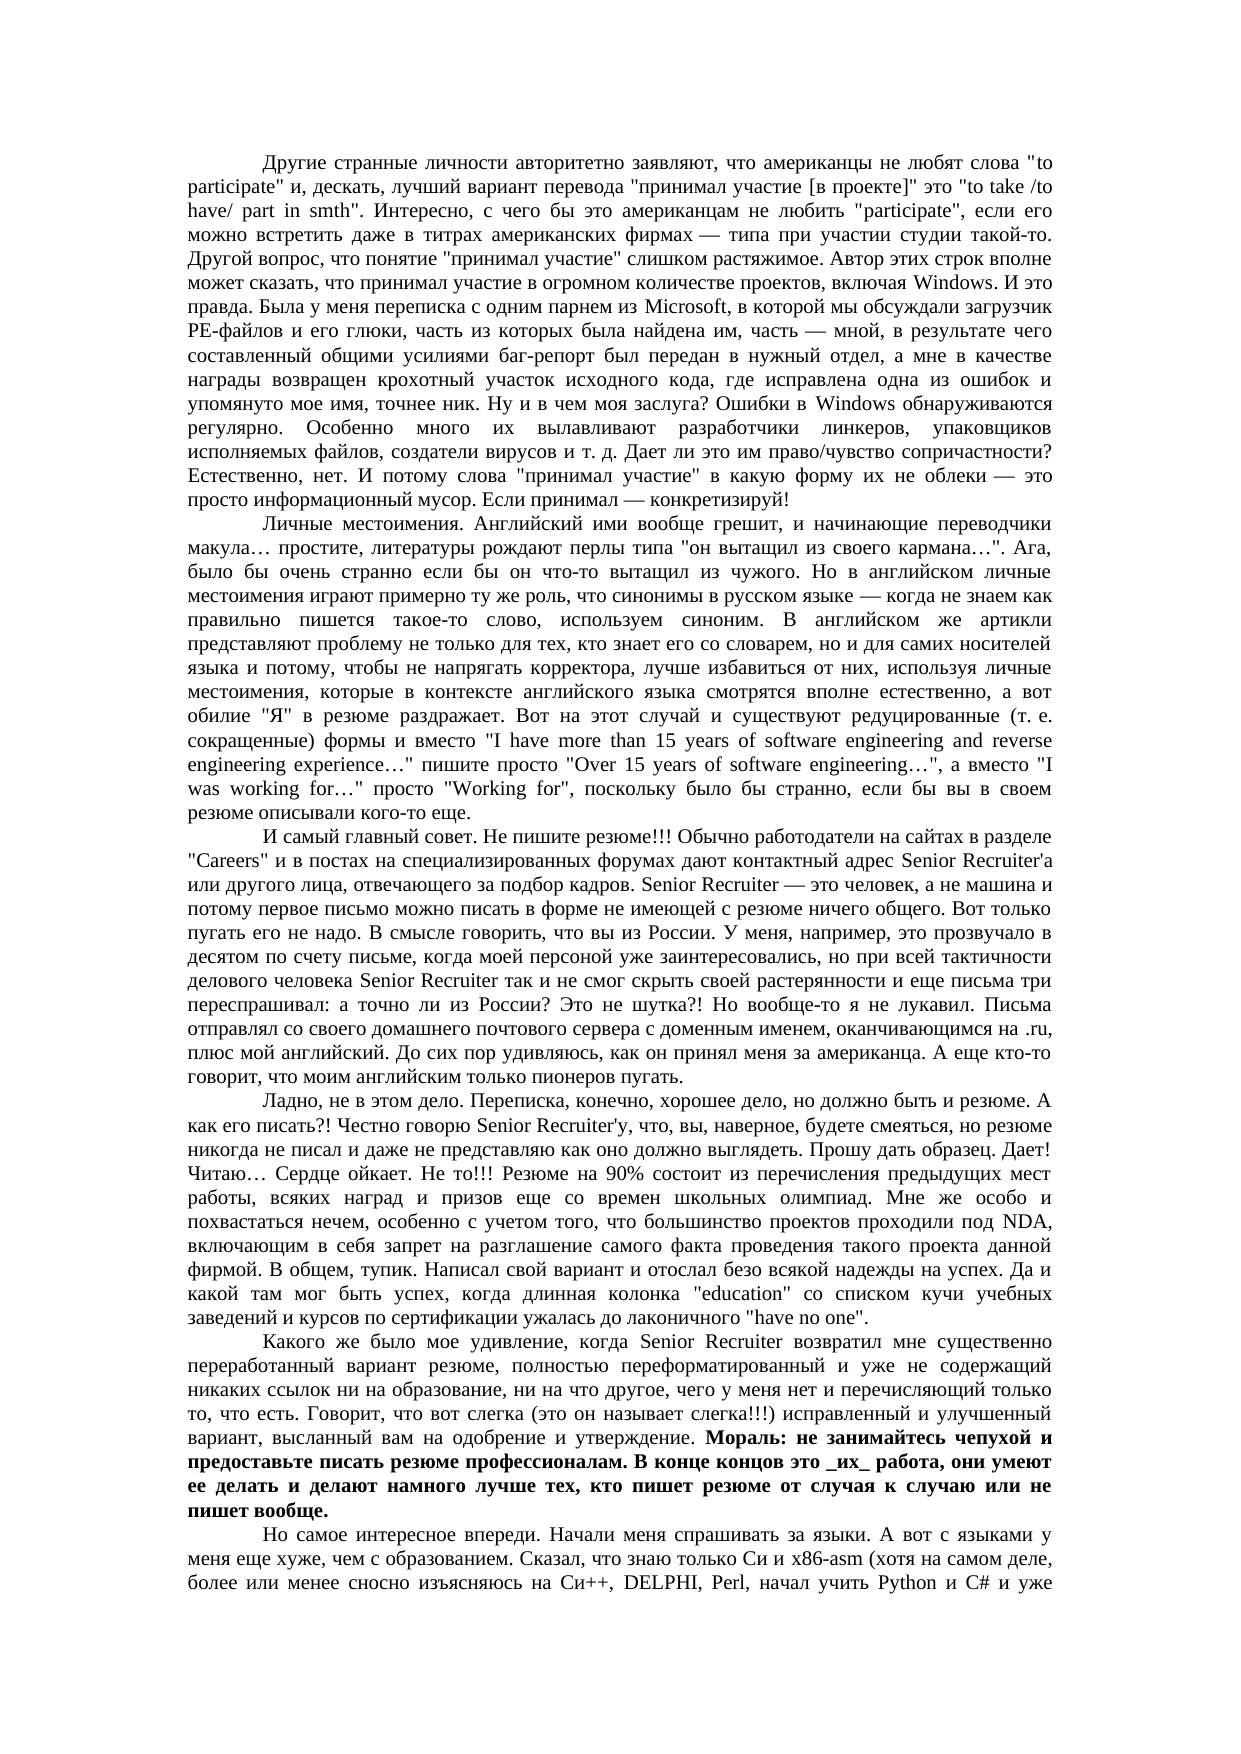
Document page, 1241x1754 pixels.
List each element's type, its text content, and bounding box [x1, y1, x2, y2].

text Ладно, не в этом дело. Переписка, конечно, хорошее дело, но должно быть и резюме. А как его писать?! Честно говорю Senior Recruiter'у, что, вы, наверное, будете смеяться, но резюме никогда не писал и даже не представляю как оно должно выглядеть. Прошу дать образец. Дает! Читаю… Сердце ойкает. Не то!!! Резюме на 90% состоит из перечисления предыдущих мест работы, всяких наград и призов еще со времен школьных олимпиад. Мне же особо и похвастаться нечем, особенно с учетом того, что большинство проектов проходили под NDA, включающим в себя запрет на разглашение самого факта проведения такого проекта данной фирмой. В общем, тупик. Написал свой вариант и отослал безо всякой надежды на успех. Да и какой там мог быть успех, когда длинная колонка "education" со списком кучи учебных заведений и курсов по сертификации ужалась до лаконичного "have no one". [187, 1088, 1053, 1329]
text Какого же было мое удивление, когда Senior Recruiter возвратил мне существенно переработанный вариант резюме, полностью переформатированный и уже не содержащий никаких ссылок ни на образование, ни на что другое, чего у меня нет и перечисляющий только то, что есть. Говорит, что вот слегка (это он называет слегка!!!) исправленный и улучшенный вариант, высланный вам на одобрение и утверждение. Мораль: не занимайтесь чепухой и предоставьте писать резюме профессионалам. В конце концов это _их_ работа, они умеют ее делать и делают намного лучше тех, кто пишет резюме от случая к случаю или не пишет вообще. [187, 1329, 1053, 1522]
text Личные местоимения. Английский ими вообще грешит, и начинающие переводчики макула… простите, литературы рождают перлы типа "он вытащил из своего кармана…". Ага, было бы очень странно если бы он что-то вытащил из чужого. Но в английском личные местоимения играют примерно ту же роль, что синонимы в русском языке — когда не знаем как правильно пишется такое-то слово, используем синоним. В английском же артикли представляют проблему не только для тех, кто знает его со словарем, но и для самих носителей языка и потому, чтобы не напрягать корректора, лучше избавиться от них, используя личные местоимения, которые в контексте английского языка смотрятся вполне естественно, а вот обилие "Я" в резюме раздражает. Вот на этот случай и существуют редуцированные (т. е. сокращенные) формы и вместо "I have more than 15 years of software engineering and reverse engineering experience…" пишите просто "Over 15 years of software engineering…", а вместо "I was working for…" просто "Working for", поскольку было бы странно, если бы вы в своем резюме описывали кого-то еще. [187, 511, 1053, 824]
text Но самое интересное впереди. Начали меня спрашивать за языки. А вот с языками у меня еще хуже, чем с образованием. Сказал, что знаю только Си и x86-asm (хотя на самом деле, более или менее сносно изъясняюсь на Си++, DELPHI, Perl, начал учить Python и C# и уже [187, 1522, 1053, 1594]
text И самый главный совет. Не пишите резюме!!! Обычно работодатели на сайтах в разделе "Careers" и в постах на специализированных форумах дают контактный адрес Senior Recruiter'а или другого лица, отвечающего за подбор кадров. Senior Recruiter — это человек, а не машина и потому первое письмо можно писать в форме не имеющей с резюме ничего общего. Вот только пугать его не надо. В смысле говорить, что вы из России. У меня, например, это прозвучало в десятом по счету письме, когда моей персоной уже заинтересовались, но при всей тактичности делового человека Senior Recruiter так и не смог скрыть своей растерянности и еще письма три переспрашивал: а точно ли из России? Это не шутка?! Но вообще-то я не лукавил. Письма отправлял со своего домашнего почтового сервера с доменным именем, оканчивающимся на .ru, плюс мой английский. До сих пор удивляюсь, как он принял меня за американца. А еще кто-то говорит, что моим английским только пионеров пугать. [187, 824, 1053, 1088]
text Другие странные личности авторитетно заявляют, что американцы не любят слова "to participate" и, дескать, лучший вариант перевода "принимал участие [в проекте]" это "to take /to have/ part in smth". Интересно, с чего бы это американцам не любить "participate", если его можно встретить даже в титрах американских фирмах — типа при участии студии такой-то. Другой вопрос, что понятие "принимал участие" слишком растяжимое. Автор этих строк вполне может сказать, что принимал участие в огромном количестве проектов, включая Windows. И это правда. Была у меня переписка с одним парнем из Microsoft, в которой мы обсуждали загрузчик PE-файлов и его глюки, часть из которых была найдена им, часть — мной, в результате чего составленный общими усилиями баг-репорт был передан в нужный отдел, а мне в качестве награды возвращен крохотный участок исходного кода, где исправлена одна из ошибок и упомянуто мое имя, точнее ник. Ну и в чем моя заслуга? Ошибки в Windows обнаруживаются регулярно. Особенно много их вылавливают разработчики линкеров, упаковщиков исполняемых файлов, создатели вирусов и т. д. Дает ли это им право/чувство сопричастности? Естественно, нет. И потому слова "принимал участие" в какую форму их не облеки — это просто информационный мусор. Если принимал — конкретизируй! [187, 150, 1053, 511]
